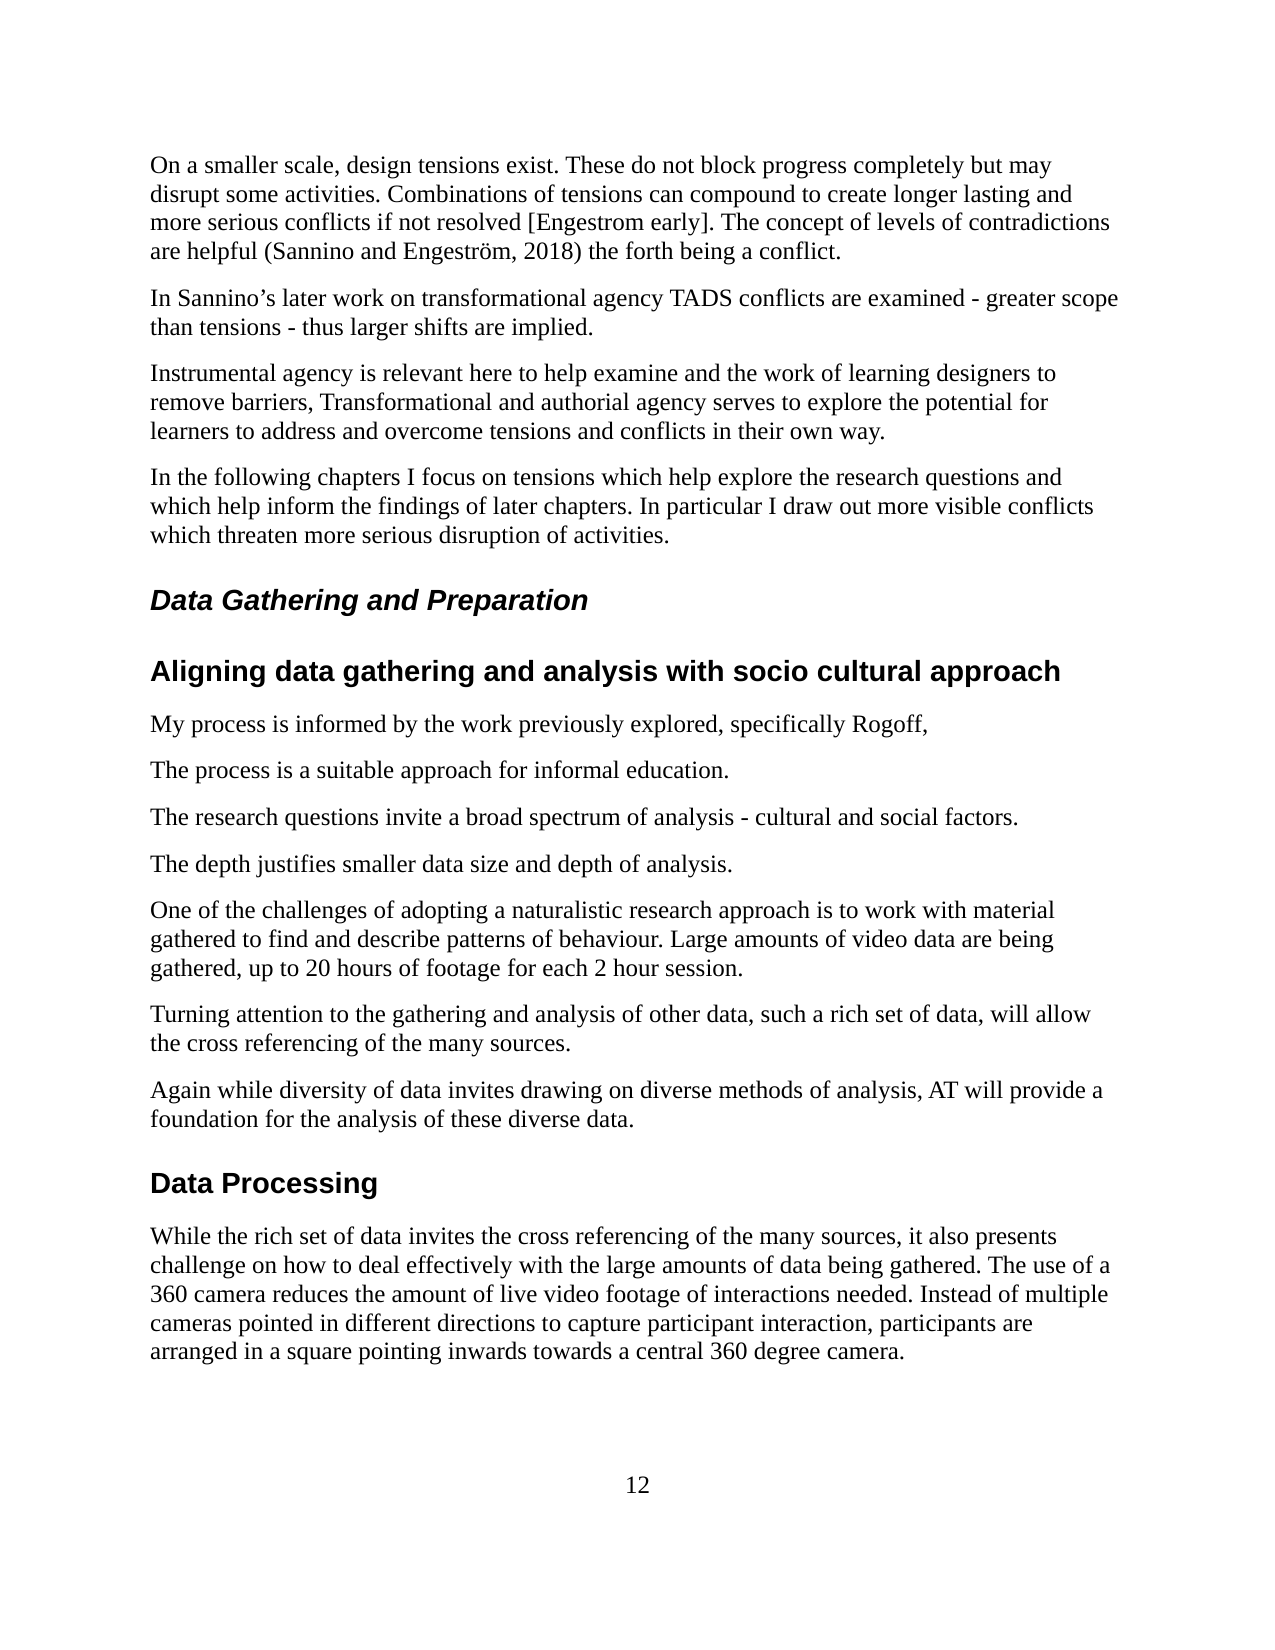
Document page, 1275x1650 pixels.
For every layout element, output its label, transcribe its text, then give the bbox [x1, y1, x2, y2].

subtitle Data Processing [150, 1166, 1125, 1200]
text One of the challenges of adopting a naturalistic research approach is to work with material gathered to find and describe patterns of behaviour. Large amounts of video data are being gathered, up to 20 hours of footage for each 2 hour session. [150, 895, 1125, 982]
text In the following chapters I focus on tensions which help explore the research questions and which help inform the findings of later chapters. In particular I draw out more visible conflicts which threaten more serious disruption of activities. [150, 462, 1125, 549]
subtitle Data Gathering and Preparation [150, 583, 1125, 616]
text In Sannino’s later work on transformational agency TADS conflicts are examined - greater scope than tensions - thus larger shifts are implied. [150, 283, 1125, 340]
text Turning attention to the gathering and analysis of other data, such a rich set of data, will allow the cross referencing of the many sources. [150, 999, 1125, 1057]
text The process is a suitable approach for informal education. [150, 755, 1125, 784]
text The depth justifies smaller data size and depth of analysis. [150, 849, 1125, 877]
text Again while diversity of data invites drawing on diverse methods of analysis, AT will provide a foundation for the analysis of these diverse data. [150, 1075, 1125, 1132]
text My process is informed by the work previously explored, specifically Rogoff, [150, 709, 1125, 737]
text Instrumental agency is relevant here to help examine and the work of learning designers to remove barriers, Transformational and authorial agency serves to explore the potential for learners to address and overcome tensions and conflicts in their own way. [150, 358, 1125, 444]
text The research questions invite a broad spectrum of analysis - cultural and social factors. [150, 802, 1125, 831]
text On a smaller scale, design tensions exist. These do not block progress completely but may disrupt some activities. Combinations of tensions can compound to create longer lasting and more serious conflicts if not resolved [Engestrom early]. The concept of levels of contradictions are helpful (Sannino and Engeström, 2018) the forth being a conflict. [150, 150, 1125, 265]
text While the rich set of data invites the cross referencing of the many sources, it also presents challenge on how to deal effectively with the large amounts of data being gathered. The use of a 360 camera reduces the amount of live video footage of interactions needed. Instead of multiple cameras pointed in different directions to capture participant interaction, participants are arranged in a square pointing inwards towards a central 360 degree camera. [150, 1221, 1125, 1365]
subtitle Aligning data gathering and analysis with socio cultural approach [150, 654, 1125, 687]
